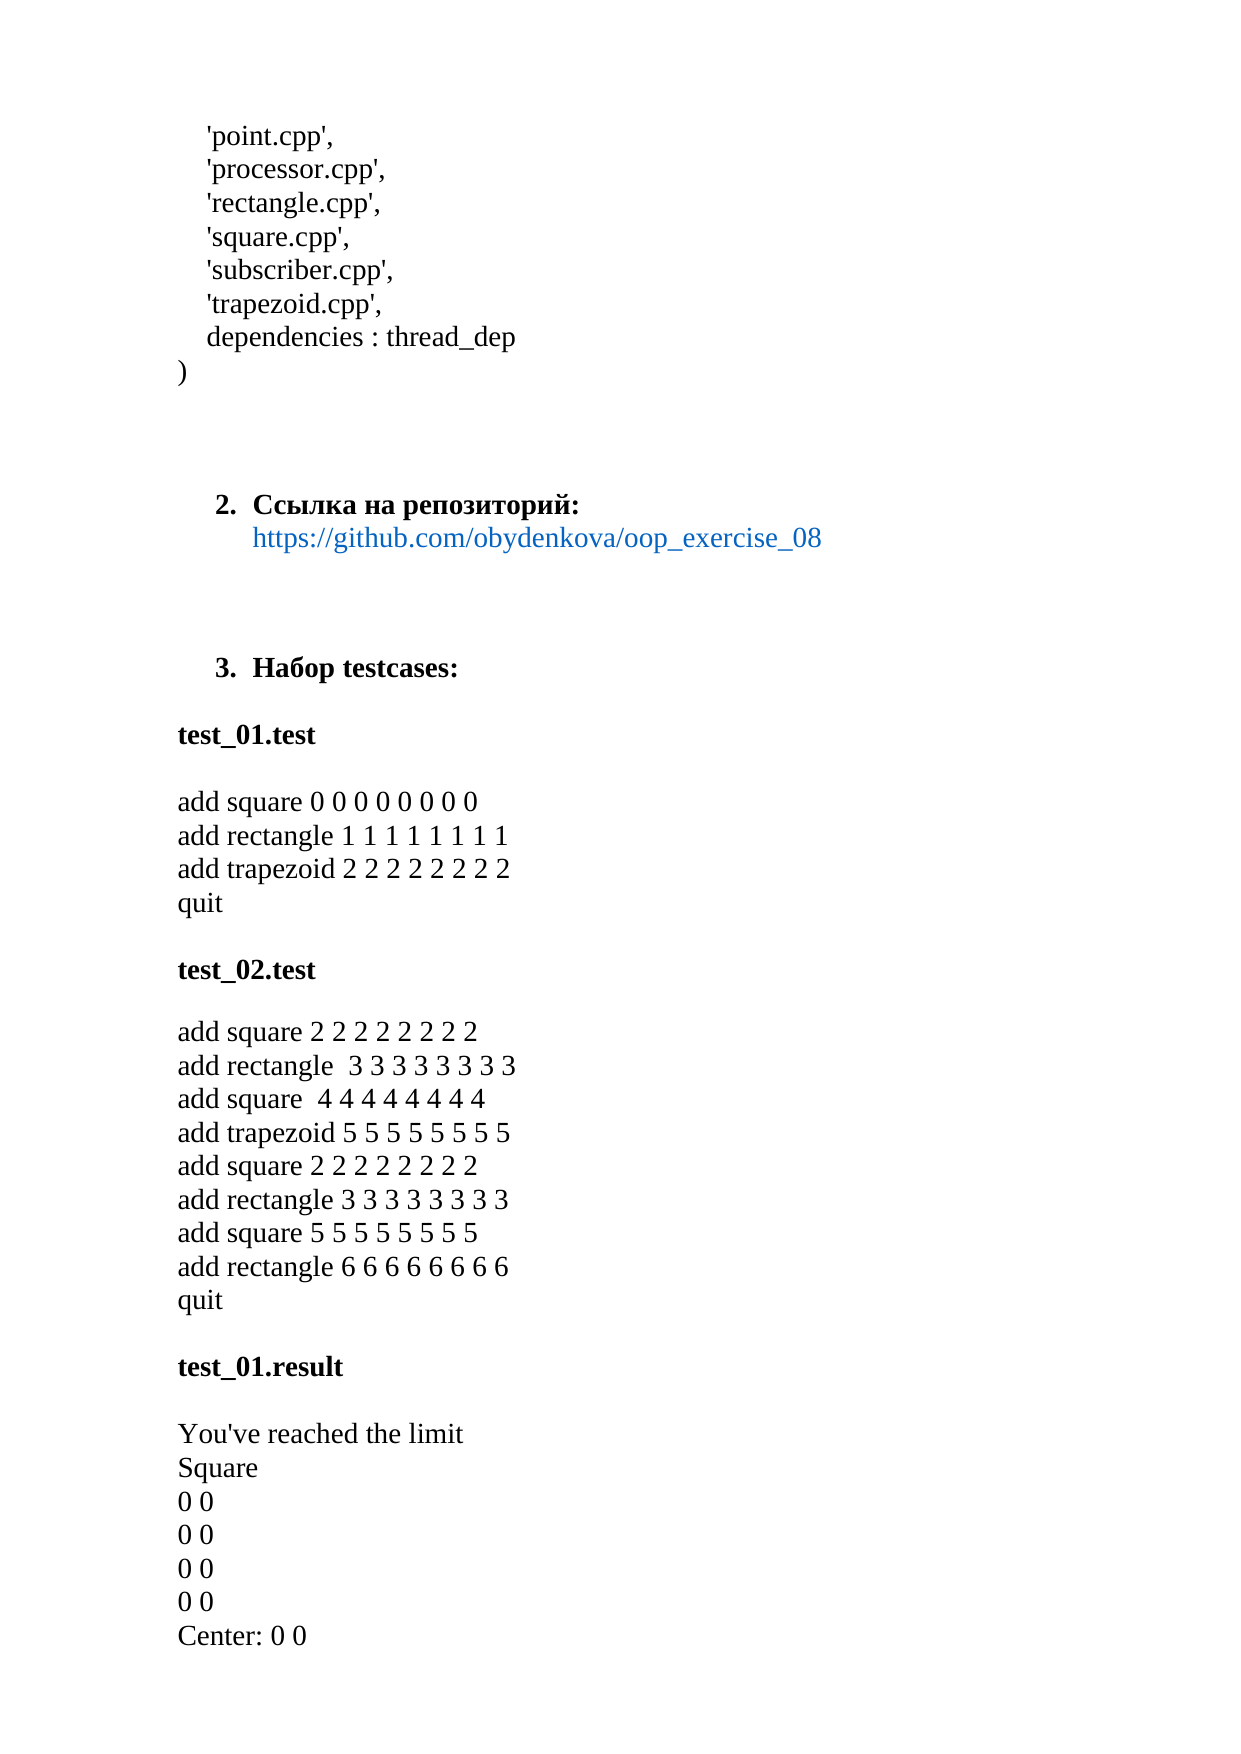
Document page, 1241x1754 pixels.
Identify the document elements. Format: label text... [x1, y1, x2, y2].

text 'point.cpp', [177, 118, 1152, 152]
text test_01.test [177, 717, 1152, 751]
text add trapezoid 2 2 2 2 2 2 2 2 [177, 851, 1152, 885]
text add square 4 4 4 4 4 4 4 4 [177, 1081, 1152, 1115]
text test_02.test [177, 952, 1152, 985]
text add trapezoid 5 5 5 5 5 5 5 5 [177, 1115, 1152, 1148]
text quit [177, 885, 1152, 918]
text 'rectangle.cpp', [177, 185, 1152, 219]
text add square 0 0 0 0 0 0 0 0 [177, 784, 1152, 818]
text quit [177, 1282, 1152, 1316]
text 0 0 [177, 1551, 1152, 1584]
list Набор testcases: [215, 650, 1152, 683]
text 'subscriber.cpp', [177, 252, 1152, 286]
text 0 0 [177, 1484, 1152, 1517]
text ) [177, 353, 1152, 386]
text add rectangle 1 1 1 1 1 1 1 1 [177, 818, 1152, 851]
text https://github.com/obydenkova/oop_exercise_08 [252, 521, 1152, 554]
text dependencies : thread_dep [177, 319, 1152, 353]
text add rectangle 3 3 3 3 3 3 3 3 [177, 1048, 1152, 1081]
text add square 2 2 2 2 2 2 2 2 [177, 1014, 1152, 1048]
text add rectangle 6 6 6 6 6 6 6 6 [177, 1249, 1152, 1282]
list Ссылка на репозиторий: [215, 487, 1152, 521]
text 'processor.cpp', [177, 152, 1152, 185]
text 'trapezoid.cpp', [177, 286, 1152, 319]
text add rectangle 3 3 3 3 3 3 3 3 [177, 1182, 1152, 1215]
text 0 0 [177, 1584, 1152, 1618]
text test_01.result [177, 1349, 1152, 1383]
text Center: 0 0 [177, 1618, 1152, 1651]
text 'square.cpp', [177, 219, 1152, 252]
text You've reached the limit [177, 1417, 1152, 1450]
text add square 2 2 2 2 2 2 2 2 [177, 1148, 1152, 1182]
text Square [177, 1450, 1152, 1484]
text add square 5 5 5 5 5 5 5 5 [177, 1215, 1152, 1249]
text 0 0 [177, 1517, 1152, 1551]
